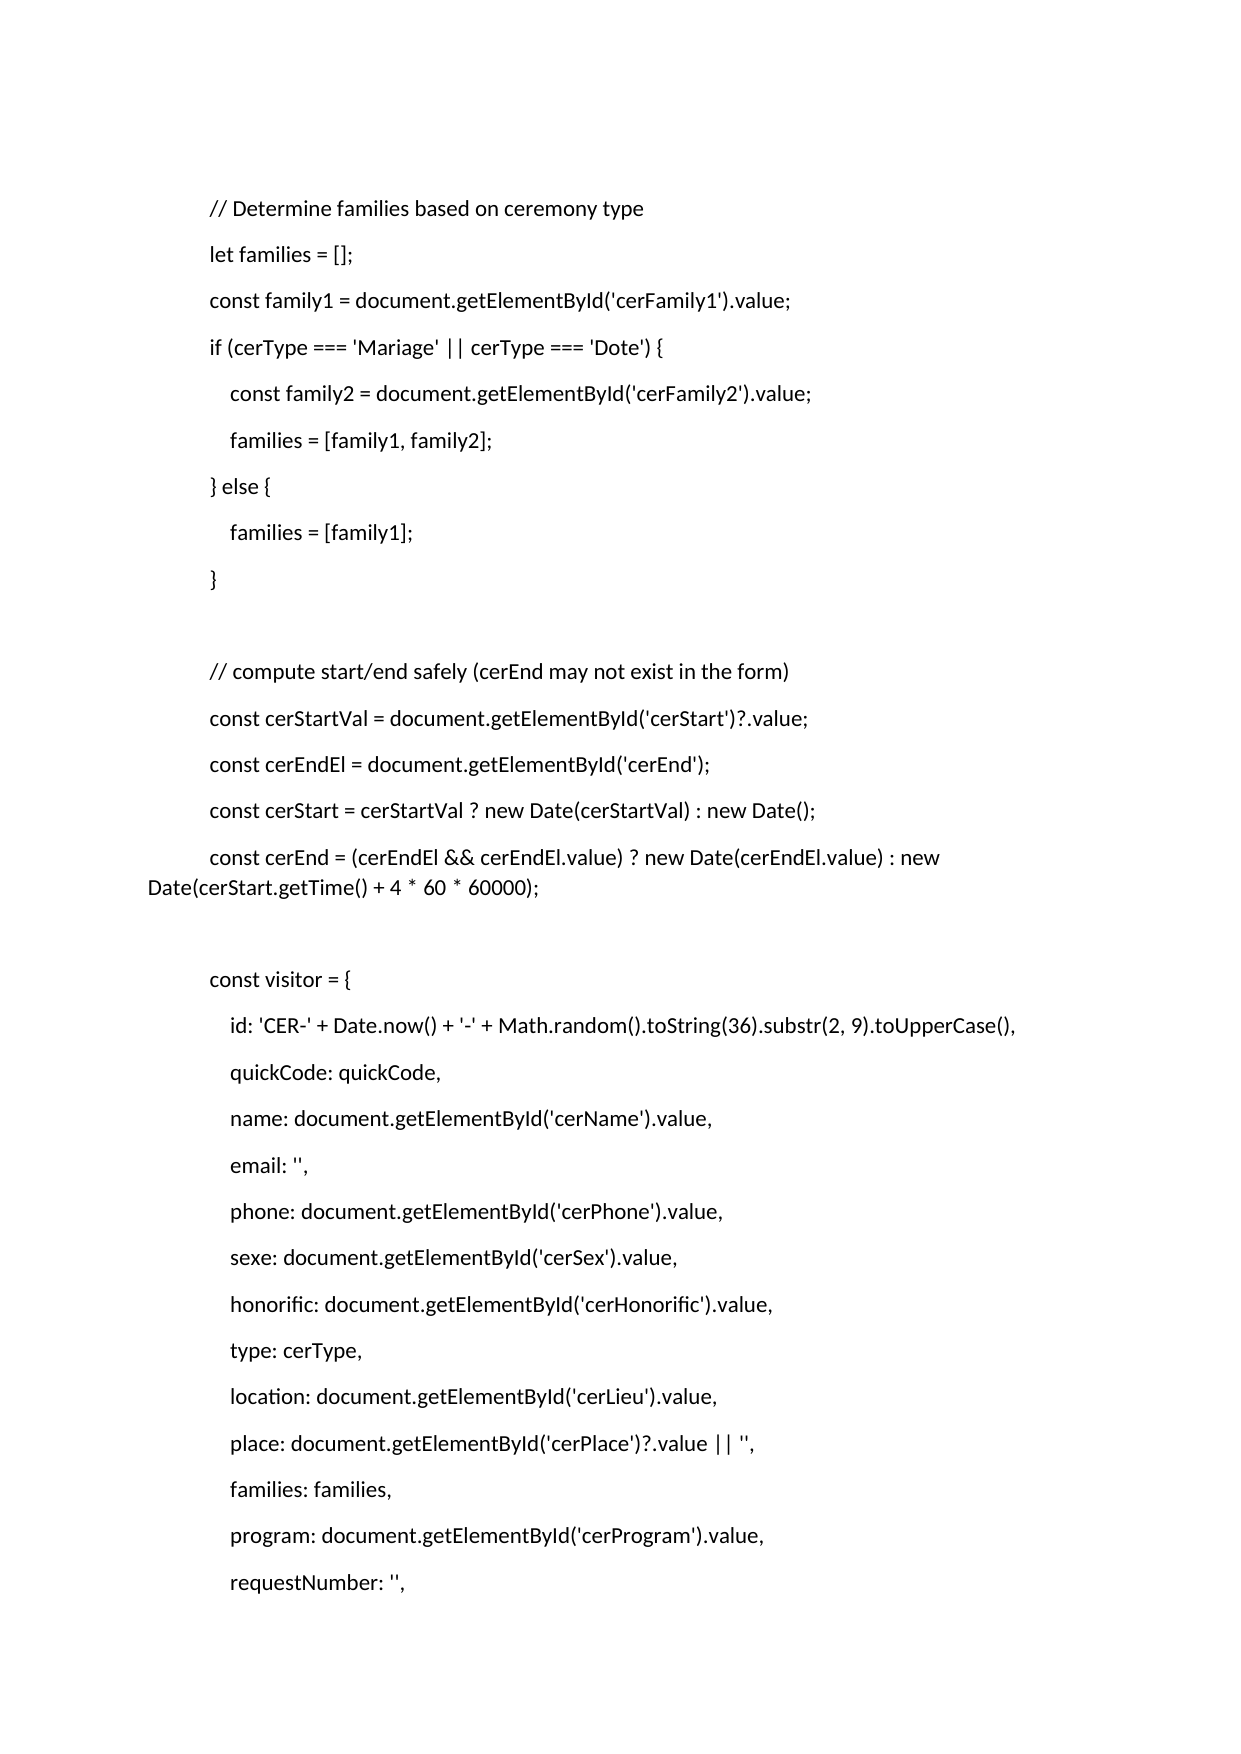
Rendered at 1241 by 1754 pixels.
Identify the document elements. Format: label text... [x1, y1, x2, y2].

text sexe: document.getElementById('cerSex').value, [148, 1243, 1093, 1271]
text name: document.getElementById('cerName').value, [148, 1104, 1093, 1132]
text type: cerType, [148, 1336, 1093, 1364]
text quickCode: quickCode, [148, 1058, 1093, 1086]
text // Determine families based on ceremony type [148, 194, 1093, 222]
text families = [family1, family2]; [148, 426, 1093, 454]
text } else { [148, 472, 1093, 500]
text const family1 = document.getElementById('cerFamily1').value; [148, 287, 1093, 315]
text const cerStart = cerStartVal ? new Date(cerStartVal) : new Date(); [148, 797, 1093, 824]
text const family2 = document.getElementById('cerFamily2').value; [148, 379, 1093, 407]
text requestNumber: '', [148, 1568, 1093, 1596]
text const cerEnd = (cerEndEl && cerEndEl.value) ? new Date(cerEndEl.value) : new Date(cerStart.getTime() + 4 * 60 * 60000); [148, 843, 1093, 901]
text families: families, [148, 1475, 1093, 1503]
text location: document.getElementById('cerLieu').value, [148, 1382, 1093, 1411]
text phone: document.getElementById('cerPhone').value, [148, 1197, 1093, 1225]
text place: document.getElementById('cerPlace')?.value || '', [148, 1429, 1093, 1457]
text email: '', [148, 1151, 1093, 1179]
text if (cerType === 'Mariage' || cerType === 'Dote') { [148, 333, 1093, 361]
text const cerEndEl = document.getElementById('cerEnd'); [148, 750, 1093, 778]
text let families = []; [148, 240, 1093, 268]
text families = [family1]; [148, 518, 1093, 546]
text id: 'CER-' + Date.now() + '-' + Math.random().toString(36).substr(2, 9).toUpperCase(), [148, 1012, 1093, 1040]
text const cerStartVal = document.getElementById('cerStart')?.value; [148, 704, 1093, 732]
text honorific: document.getElementById('cerHonorific').value, [148, 1290, 1093, 1318]
text // compute start/end safely (cerEnd may not exist in the form) [148, 657, 1093, 686]
text const visitor = { [148, 965, 1093, 993]
text program: document.getElementById('cerProgram').value, [148, 1522, 1093, 1549]
text } [148, 565, 1093, 593]
